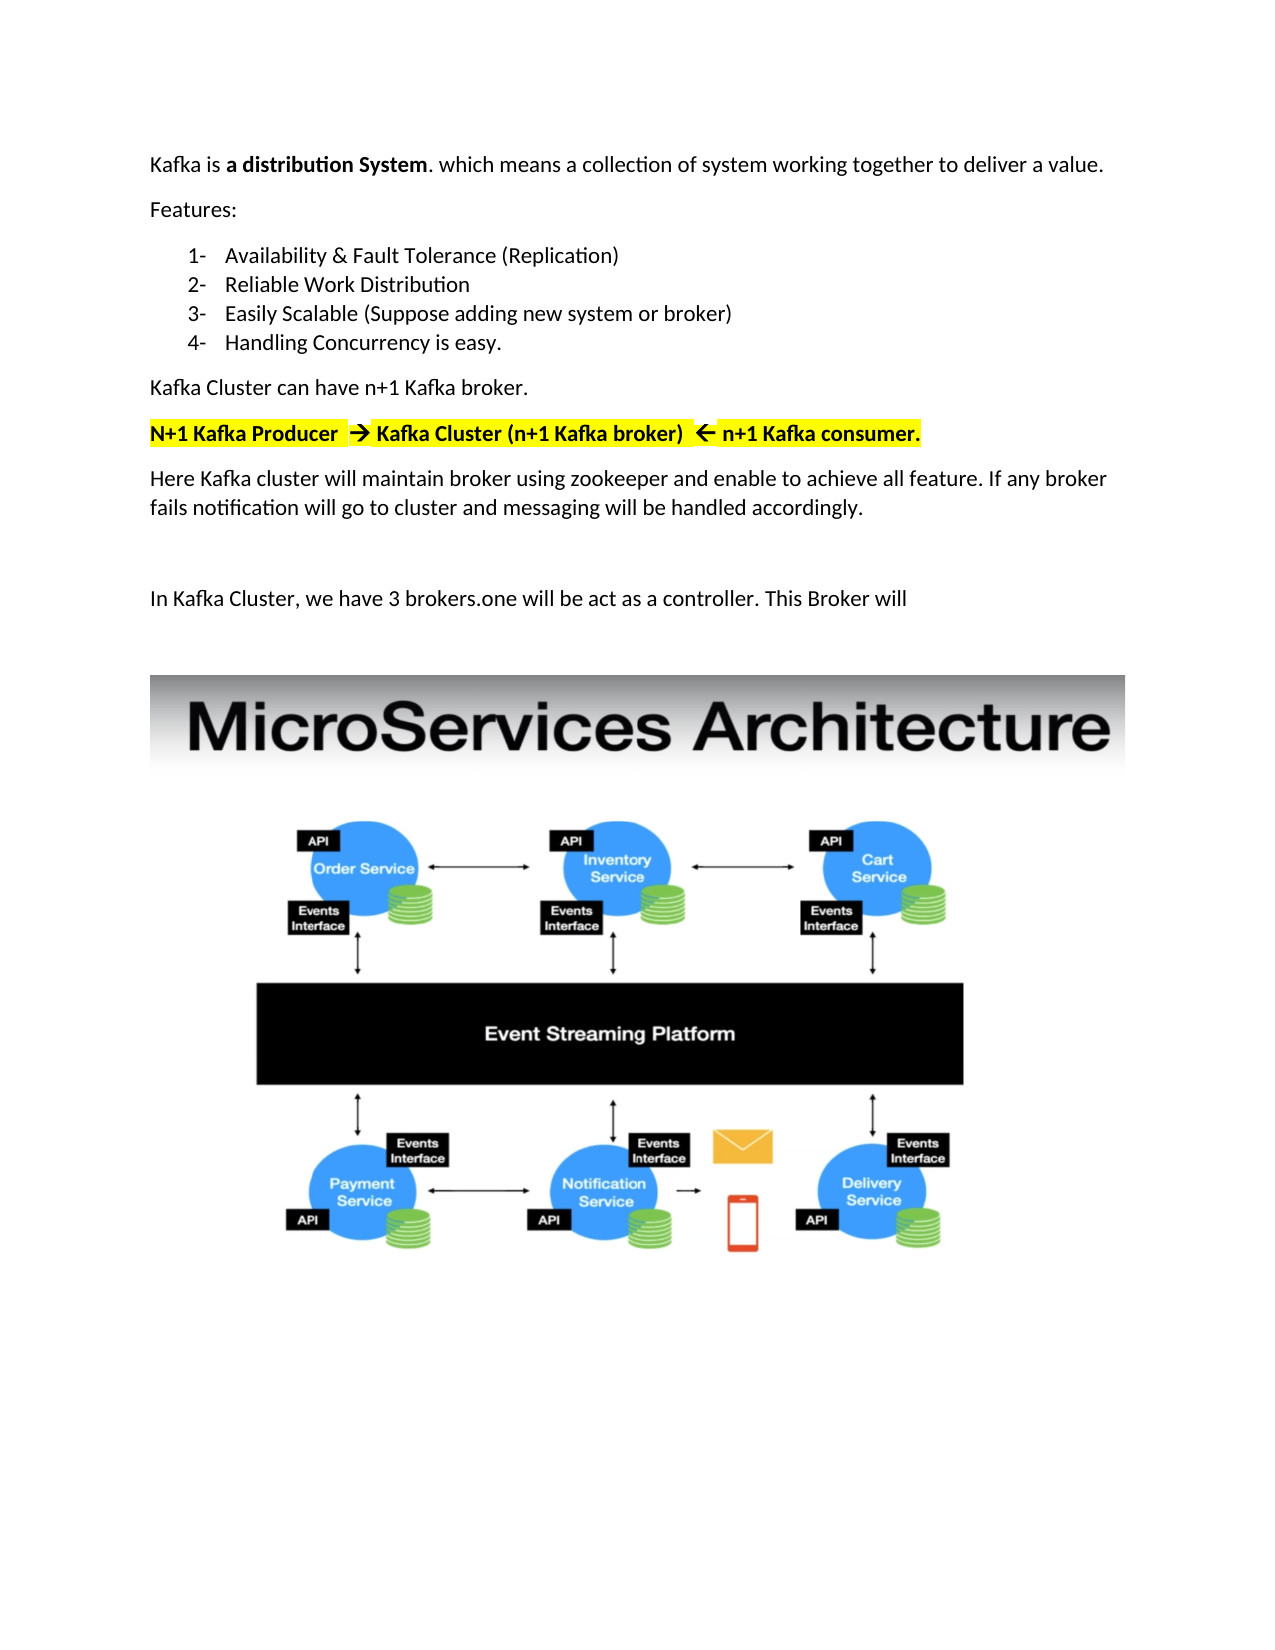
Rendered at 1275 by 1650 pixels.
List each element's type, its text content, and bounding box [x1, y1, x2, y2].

text Kafka Cluster can have n+1 Kafka broker. [150, 373, 1125, 401]
text Features: [150, 196, 1125, 223]
list Easily Scalable (Suppose adding new system or broker) [187, 299, 1125, 327]
list Availability & Fault Tolerance (Replication) [187, 241, 1125, 269]
text Here Kafka cluster will maintain broker using zookeeper and enable to achieve all feature. If any broker fails notification will go to cluster and messaging will be handled accordingly. [150, 464, 1125, 521]
text N+1 Kafka Producer  Kafka Cluster (n+1 Kafka broker)  n+1 Kafka consumer. [150, 419, 1125, 447]
text Kafka is a distribution System. which means a collection of system working together to deliver a value. [150, 150, 1125, 178]
list Reliable Work Distribution [187, 270, 1125, 298]
list Handling Concurrency is easy. [187, 328, 1125, 356]
text In Kafka Cluster, we have 3 brokers.one will be act as a controller. This Broker will [150, 584, 1125, 612]
